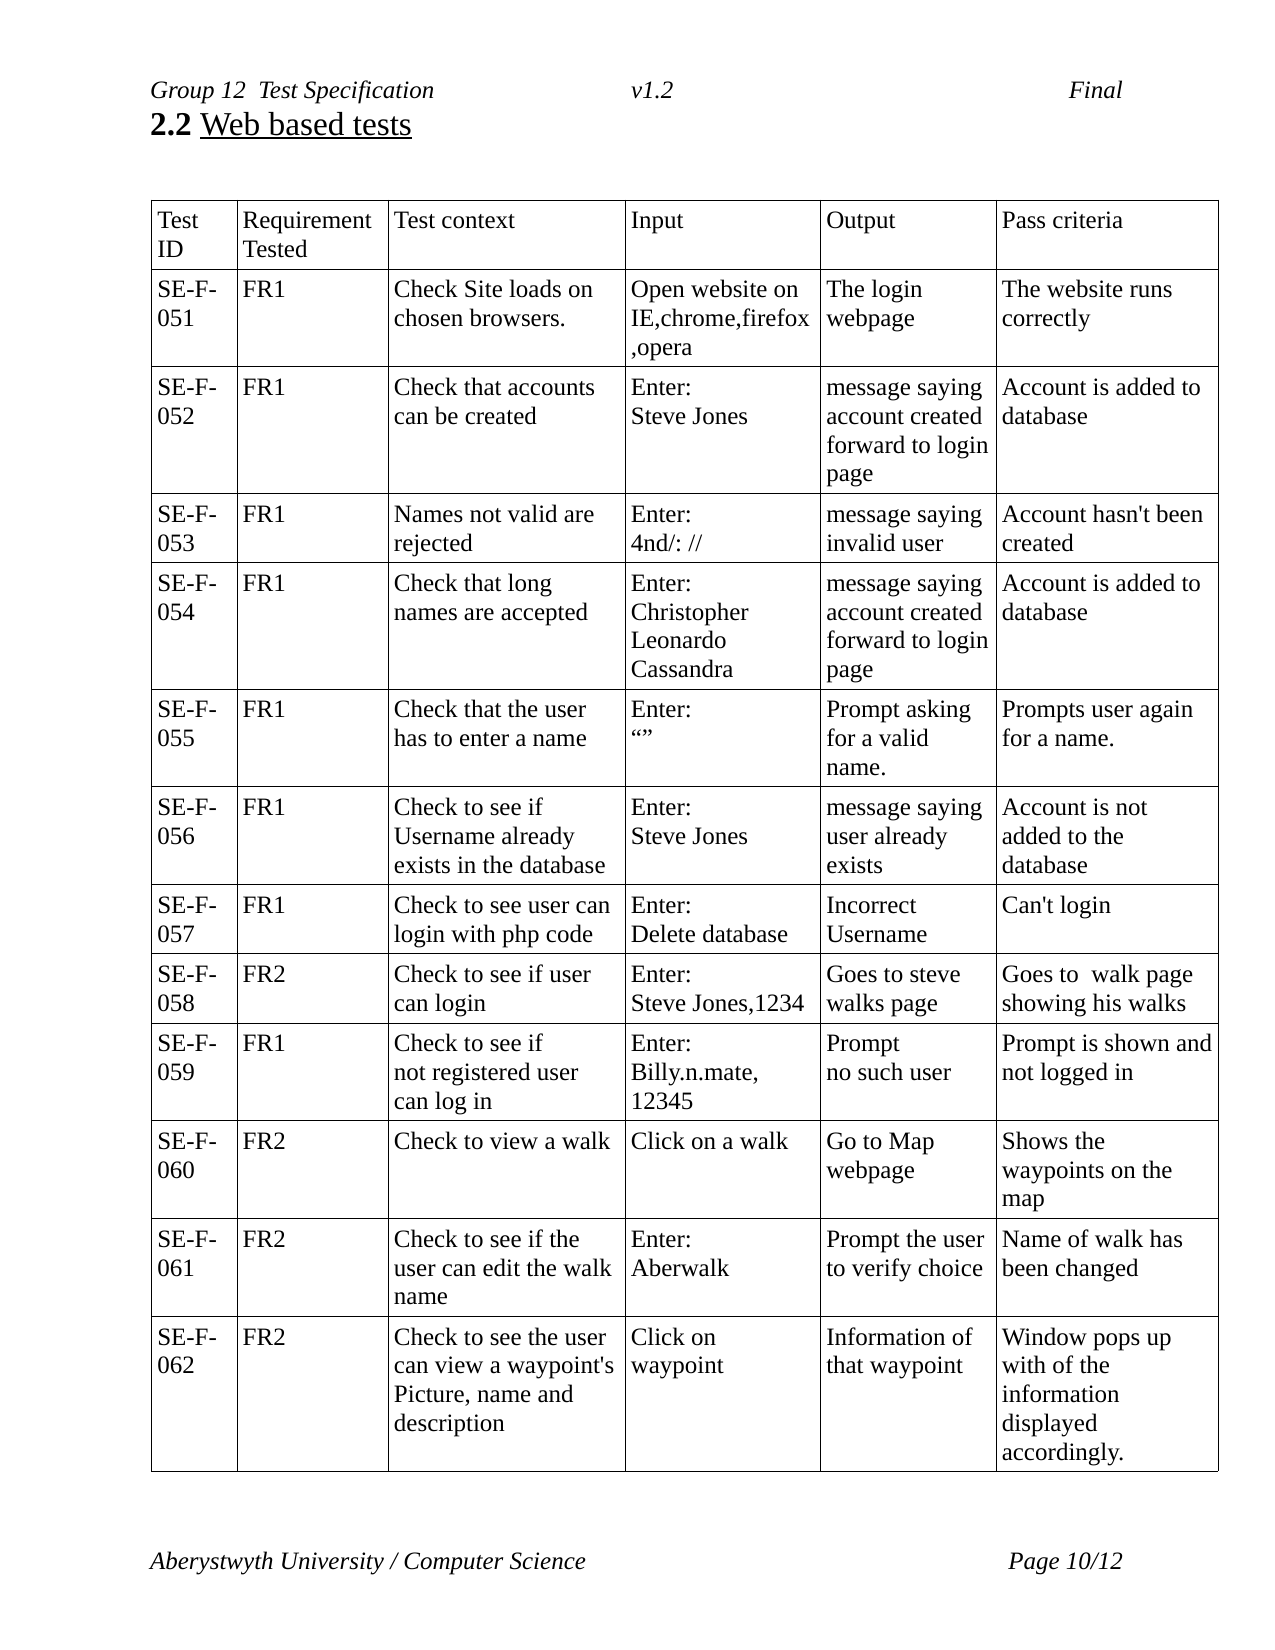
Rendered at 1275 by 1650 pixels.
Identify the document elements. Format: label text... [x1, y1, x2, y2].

table_cell Check to see if Username already exists in the database [389, 787, 625, 884]
table_cell Enter: “” [626, 690, 820, 786]
table_cell The login webpage [821, 270, 996, 366]
table_cell SE-F-061 [152, 1219, 237, 1316]
table_cell SE-F-051 [152, 270, 237, 366]
table_cell FR1 [238, 494, 388, 562]
table_cell Check to see if user can login [389, 954, 625, 1022]
table_cell Check to see if the user can edit the walk name [389, 1219, 625, 1316]
table_cell SE-F-053 [152, 494, 237, 562]
table_cell SE-F-060 [152, 1121, 237, 1218]
table_cell Prompt asking for a valid name. [821, 690, 996, 786]
table_cell Enter: 4nd/: // [626, 494, 820, 562]
table_cell SE-F-057 [152, 885, 237, 953]
text 2.2 Web based tests [150, 104, 1125, 142]
table_cell Shows the waypoints on the map [997, 1121, 1218, 1218]
table_cell Check to view a walk [389, 1121, 625, 1218]
table_cell Window pops up with of the information displayed accordingly. [997, 1317, 1218, 1471]
table_cell message saying account created forward to login page [821, 563, 996, 689]
table_cell FR1 [238, 885, 388, 953]
table_cell Click on waypoint [626, 1317, 820, 1471]
table_cell Name of walk has been changed [997, 1219, 1218, 1316]
table_cell Account hasn't been created [997, 494, 1218, 562]
table_header Input [626, 201, 820, 269]
table_header Test ID [152, 201, 237, 269]
table_cell Check Site loads on chosen browsers. [389, 270, 625, 366]
table_cell FR1 [238, 1024, 388, 1120]
table_cell Names not valid are rejected [389, 494, 625, 562]
table_cell Check to see the user can view a waypoint's Picture, name and description [389, 1317, 625, 1471]
table_cell Account is added to database [997, 563, 1218, 689]
table_cell Check that accounts can be created [389, 367, 625, 493]
table_cell SE-F-058 [152, 954, 237, 1022]
table_cell Goes to walk page showing his walks [997, 954, 1218, 1022]
table_cell Goes to steve walks page [821, 954, 996, 1022]
table_cell Prompt the user to verify choice [821, 1219, 996, 1316]
table_cell Enter: Delete database [626, 885, 820, 953]
table_cell Information of that waypoint [821, 1317, 996, 1471]
table_cell FR1 [238, 690, 388, 786]
table_cell Prompt no such user [821, 1024, 996, 1120]
table_cell The website runs correctly [997, 270, 1218, 366]
table_cell SE-F-056 [152, 787, 237, 884]
table_cell message saying user already exists [821, 787, 996, 884]
table_cell FR1 [238, 563, 388, 689]
table_cell FR2 [238, 1317, 388, 1471]
table_cell Check that long names are accepted [389, 563, 625, 689]
table_cell Enter: Christopher Leonardo Cassandra [626, 563, 820, 689]
table_cell SE-F-054 [152, 563, 237, 689]
table_header Requirement Tested [238, 201, 388, 269]
table_cell Go to Map webpage [821, 1121, 996, 1218]
table_cell Enter: Steve Jones,1234 [626, 954, 820, 1022]
table_cell Enter: Steve Jones [626, 367, 820, 493]
table_cell Enter: Aberwalk [626, 1219, 820, 1316]
table_cell FR1 [238, 787, 388, 884]
table_cell SE-F-059 [152, 1024, 237, 1120]
table_cell FR1 [238, 367, 388, 493]
table_header Pass criteria [997, 201, 1218, 269]
table_cell FR1 [238, 270, 388, 366]
table_cell Account is not added to the database [997, 787, 1218, 884]
table_cell FR2 [238, 1121, 388, 1218]
table_cell Check to see if not registered user can log in [389, 1024, 625, 1120]
table_cell SE-F-062 [152, 1317, 237, 1471]
table_cell Can't login [997, 885, 1218, 953]
table_cell Open website on IE,chrome,firefox,opera [626, 270, 820, 366]
table_cell Enter: Billy.n.mate, 12345 [626, 1024, 820, 1120]
table_cell FR2 [238, 954, 388, 1022]
table_cell SE-F-052 [152, 367, 237, 493]
table_cell message saying invalid user [821, 494, 996, 562]
table_cell Account is added to database [997, 367, 1218, 493]
table_cell Prompt is shown and not logged in [997, 1024, 1218, 1120]
table_cell Check to see user can login with php code [389, 885, 625, 953]
table_cell SE-F-055 [152, 690, 237, 786]
table_cell FR2 [238, 1219, 388, 1316]
table_cell Prompts user again for a name. [997, 690, 1218, 786]
table_header Output [821, 201, 996, 269]
table_cell Click on a walk [626, 1121, 820, 1218]
table_cell Check that the user has to enter a name [389, 690, 625, 786]
table_cell Enter: Steve Jones [626, 787, 820, 884]
table_header Test context [389, 201, 625, 269]
table_cell Incorrect Username [821, 885, 996, 953]
table_cell message saying account created forward to login page [821, 367, 996, 493]
